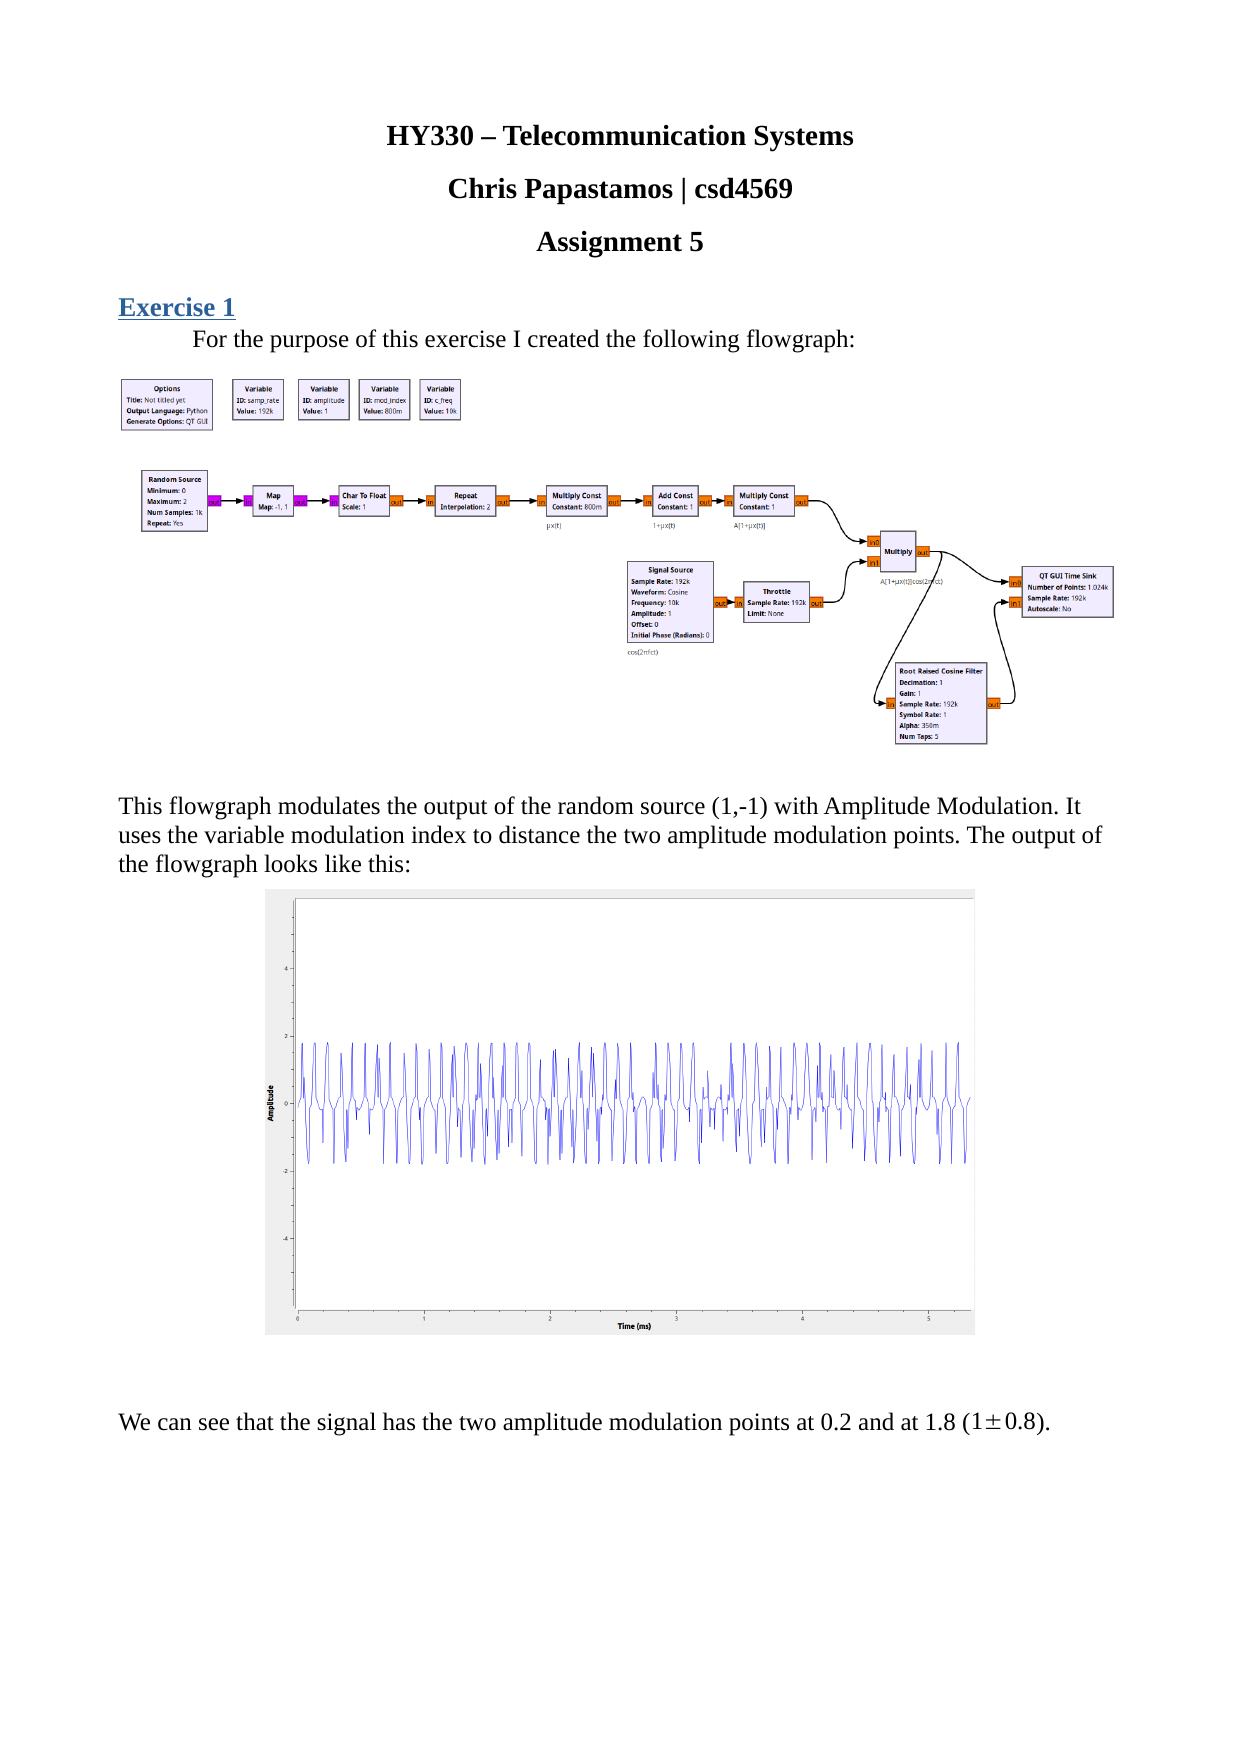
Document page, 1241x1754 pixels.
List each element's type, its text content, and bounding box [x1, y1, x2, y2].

text Chris Papastamos | csd4569 [118, 171, 1122, 205]
text Exercise 1 [118, 291, 1122, 323]
picture [265, 889, 976, 1335]
text Assignment 5 [118, 224, 1122, 258]
text HY330 – Telecommunication Systems [118, 118, 1122, 152]
text This flowgraph modulates the output of the random source (1,-1) with Amplitude Modulation. It uses the variable modulation index to distance the two amplitude modulation points. The output of the flowgraph looks like this: [118, 791, 1122, 877]
text We can see that the signal has the two amplitude modulation points at 0.2 and at 1.8 (). [118, 1407, 1122, 1436]
text For the purpose of this exercise I created the following flowgraph: [118, 323, 1122, 354]
picture [118, 374, 1123, 760]
